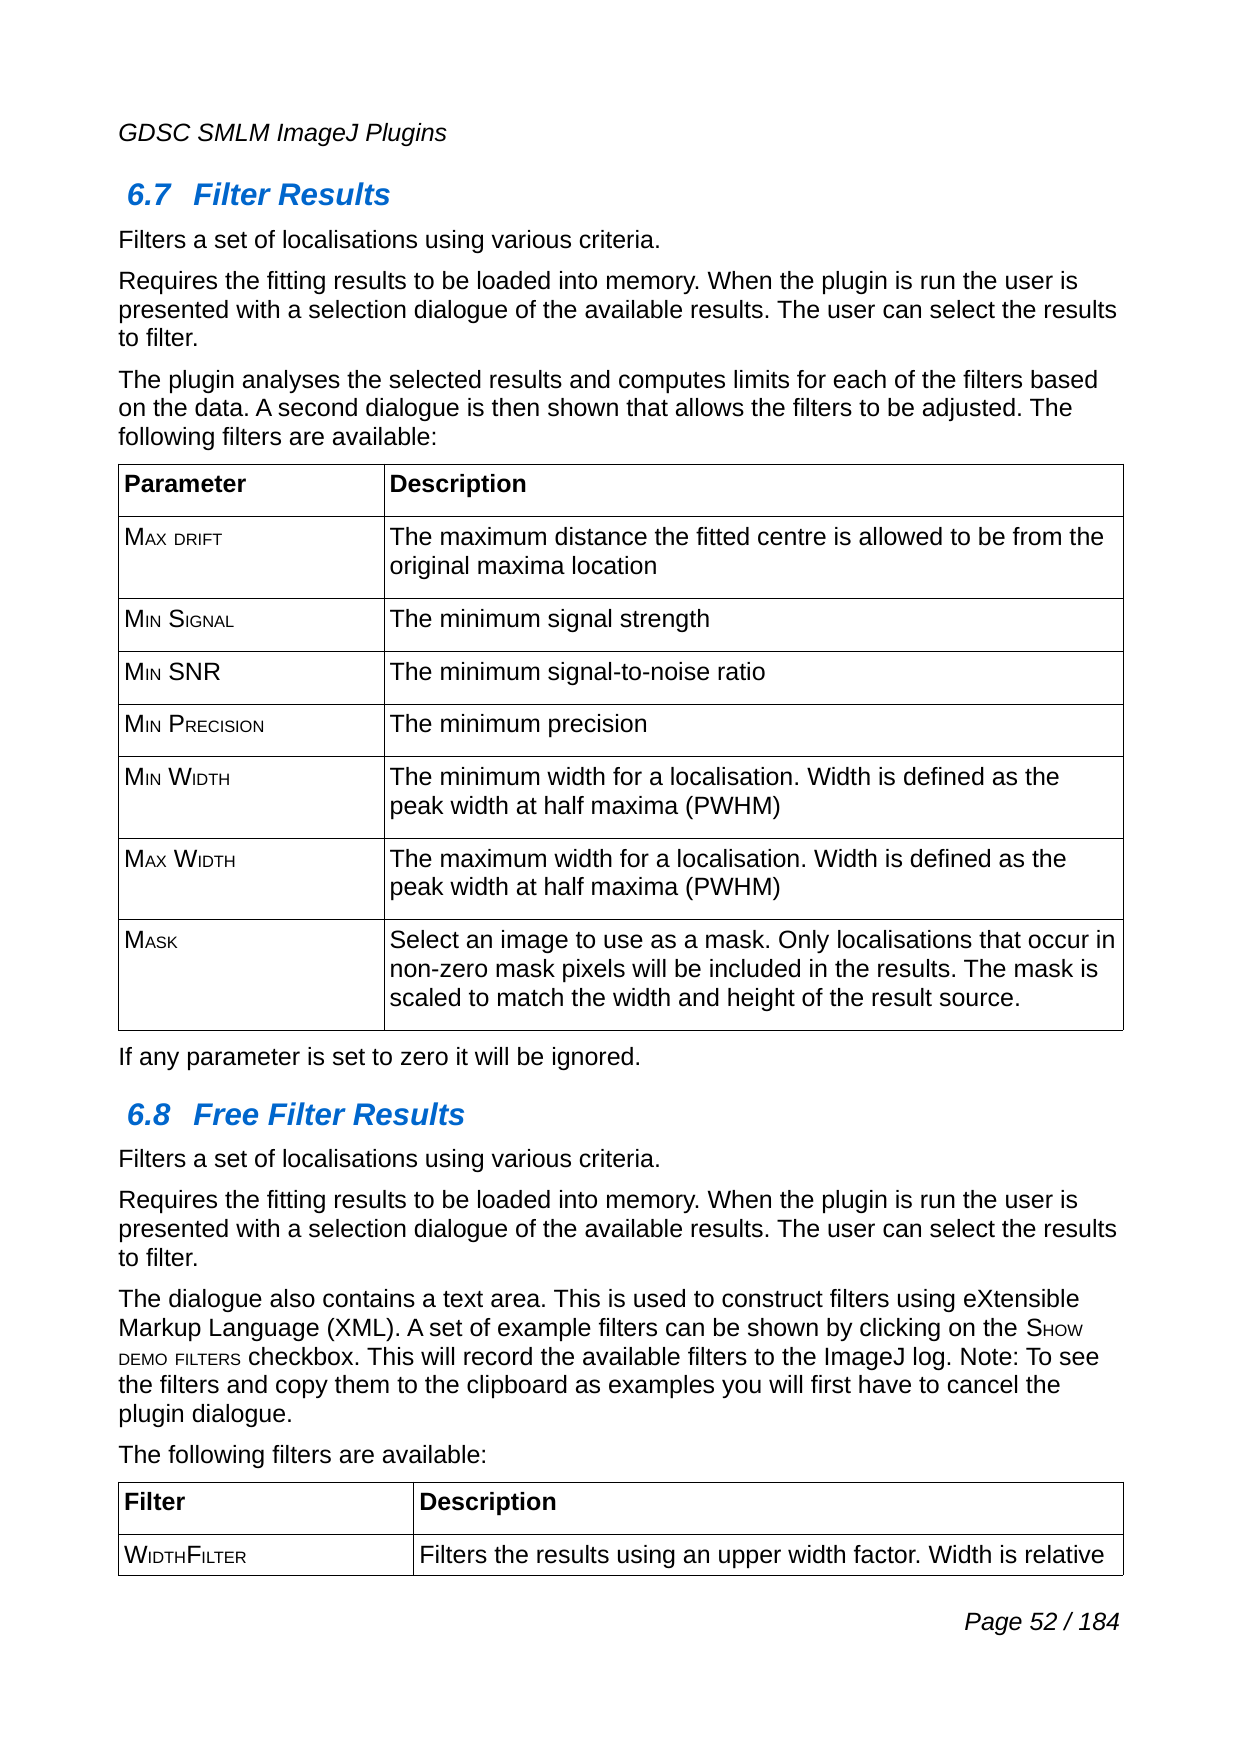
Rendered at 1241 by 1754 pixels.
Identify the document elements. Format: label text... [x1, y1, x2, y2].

table_header Parameter [119, 465, 384, 516]
table_header Filter [119, 1483, 413, 1534]
table_cell The minimum signal-to-noise ratio [385, 652, 1123, 703]
table_cell WidthFilter [119, 1535, 413, 1575]
table_cell The minimum precision [385, 705, 1123, 756]
table_cell Max drift [119, 517, 384, 598]
text The following filters are available: [118, 1440, 1122, 1469]
table_cell Min Signal [119, 599, 384, 651]
text The dialogue also contains a text area. This is used to construct filters using eXtensible Markup Language (XML). A set of example filters can be shown by clicking on the Show demo filters checkbox. This will record the available filters to the ImageJ log. Note: To see the filters and copy them to the clipboard as examples you will first have to cancel the plugin dialogue. [118, 1284, 1122, 1428]
table_cell Min Precision [119, 705, 384, 756]
table_cell Select an image to use as a mask. Only localisations that occur in non-zero mask pixels will be included in the results. The mask is scaled to match the width and height of the result source. [385, 920, 1123, 1030]
table_cell Min Width [119, 757, 384, 838]
table_cell The maximum distance the fitted centre is allowed to be from the original maxima location [385, 517, 1123, 598]
text Requires the fitting results to be loaded into memory. When the plugin is run the user is presented with a selection dialogue of the available results. The user can select the results to filter. [118, 266, 1122, 352]
table_header Description [414, 1483, 1123, 1534]
table_header Description [385, 465, 1123, 516]
text Filters a set of localisations using various criteria. [118, 225, 1122, 253]
text The plugin analyses the selected results and computes limits for each of the filters based on the data. A second dialogue is then shown that allows the filters to be adjusted. The following filters are available: [118, 365, 1122, 451]
subtitle Free Filter Results [118, 1096, 1122, 1132]
table_cell The maximum width for a localisation. Width is defined as the peak width at half maxima (PWHM) [385, 839, 1123, 919]
text Requires the fitting results to be loaded into memory. When the plugin is run the user is presented with a selection dialogue of the available results. The user can select the results to filter. [118, 1185, 1122, 1272]
table_cell Max Width [119, 839, 384, 919]
table_cell The minimum width for a localisation. Width is defined as the peak width at half maxima (PWHM) [385, 757, 1123, 838]
table_cell Filters the results using an upper width factor. Width is relative [414, 1535, 1123, 1575]
subtitle Filter Results [118, 176, 1122, 212]
table_cell Mask [119, 920, 384, 1030]
table_cell Min SNR [119, 652, 384, 703]
text Filters a set of localisations using various criteria. [118, 1144, 1122, 1173]
table_cell The minimum signal strength [385, 599, 1123, 651]
text If any parameter is set to zero it will be ignored. [118, 1042, 1122, 1071]
